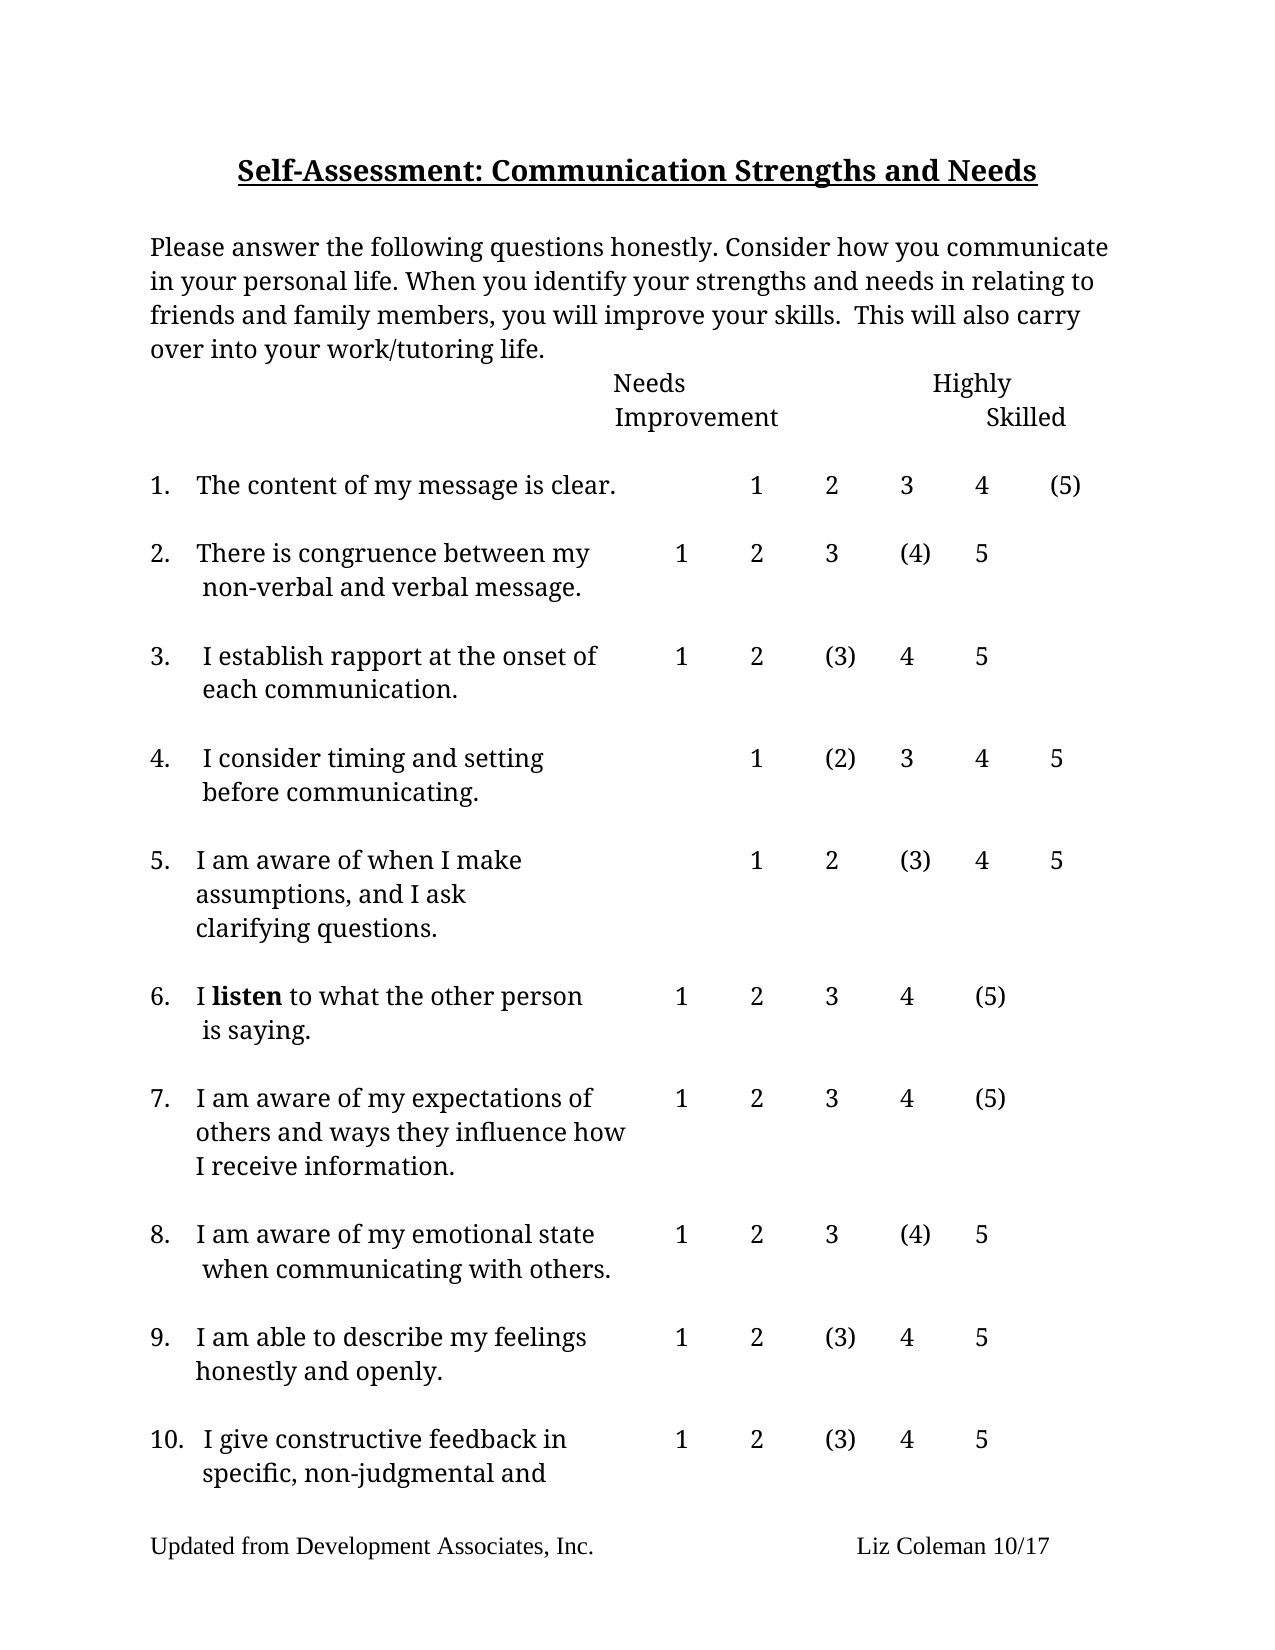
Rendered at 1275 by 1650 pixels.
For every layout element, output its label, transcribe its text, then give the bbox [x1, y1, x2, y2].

text 10. I give constructive feedback in 1 2 (3) 4 5 [150, 1422, 1125, 1456]
text specific, non-judgmental and [150, 1456, 1125, 1490]
text 5. I am aware of when I make 1 2 (3) 4 5 [150, 842, 1125, 877]
text I receive information. [150, 1149, 1125, 1183]
text non-verbal and verbal message. [150, 570, 1125, 604]
subtitle Self-Assessment: Communication Strengths and Needs [150, 150, 1125, 190]
text 2. There is congruence between my 1 2 3 (4) 5 [150, 536, 1125, 570]
text Please answer the following questions honestly. Consider how you communicate in your personal life. When you identify your strengths and needs in relating to friends and family members, you will improve your skills. This will also carry over into your work/tutoring life. [150, 229, 1125, 366]
text 1. The content of my message is clear. 1 2 3 4 (5) [150, 468, 1125, 502]
text when communicating with others. [150, 1251, 1125, 1285]
text each communication. [150, 672, 1125, 706]
text others and ways they influence how [150, 1115, 1125, 1149]
text Needs Highly [150, 366, 1125, 400]
text honestly and openly. [150, 1353, 1125, 1387]
text 3. I establish rapport at the onset of 1 2 (3) 4 5 [150, 638, 1125, 672]
text 9. I am able to describe my feelings 1 2 (3) 4 5 [150, 1319, 1125, 1353]
text before communicating. [150, 774, 1125, 808]
text 8. I am aware of my emotional state 1 2 3 (4) 5 [150, 1217, 1125, 1251]
text Improvement Skilled [225, 400, 1125, 468]
text 6. I listen to what the other person 1 2 3 4 (5) [150, 979, 1125, 1013]
text 4. I consider timing and setting 1 (2) 3 4 5 [150, 740, 1125, 774]
text is saying. [150, 1013, 1125, 1047]
text assumptions, and I ask [150, 877, 1125, 911]
text 7. I am aware of my expectations of 1 2 3 4 (5) [150, 1081, 1125, 1115]
text clarifying questions. [150, 911, 1125, 945]
